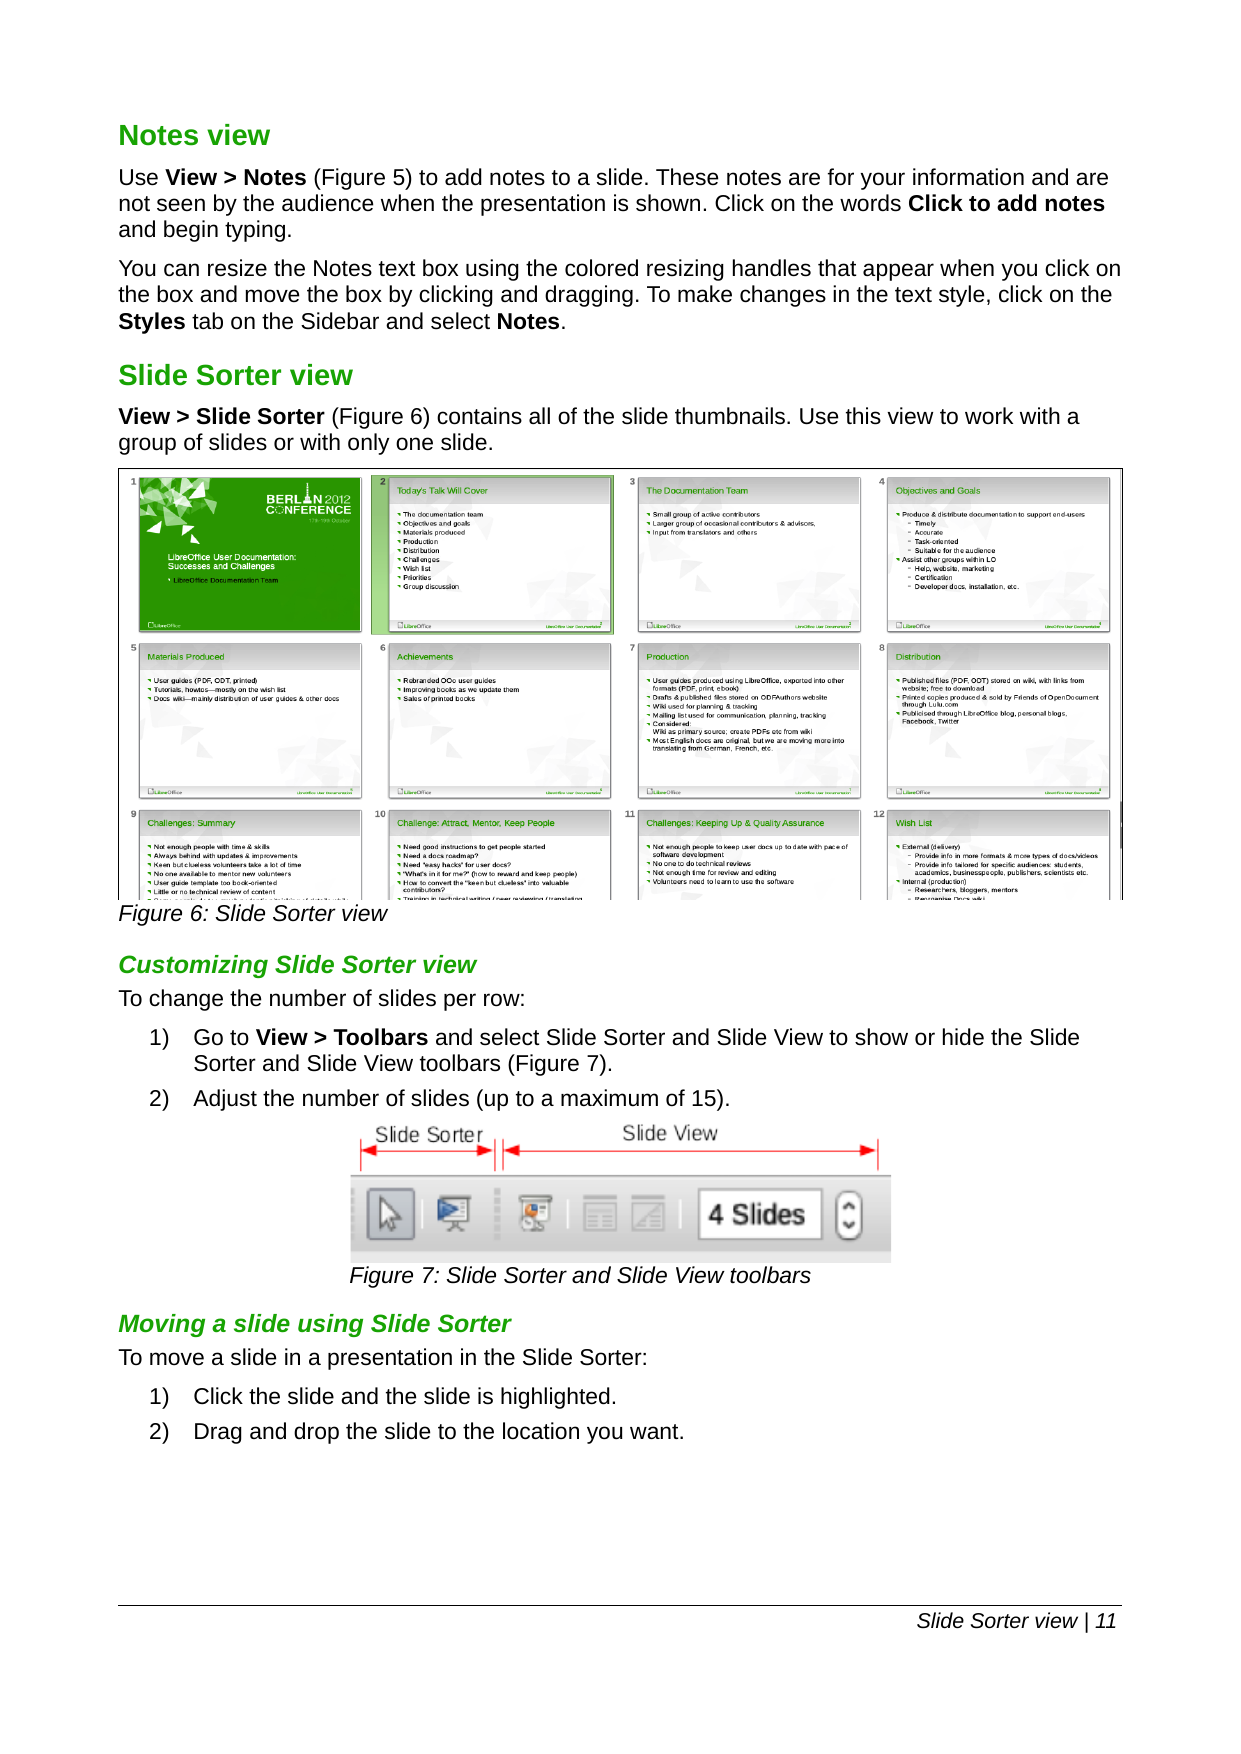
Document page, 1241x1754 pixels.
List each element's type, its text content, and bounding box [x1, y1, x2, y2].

list Click the slide and the slide is highlighted. [169, 1383, 1122, 1409]
text Use View > Notes (Figure 5) to add notes to a slide. These notes are for your information and are not seen by the audience when the presentation is shown. Click on the words Click to add notes and begin typing. [118, 163, 1122, 242]
list To move a slide in a presentation in the Slide Sorter: [118, 1344, 1122, 1371]
picture [349, 1123, 892, 1263]
subtitle Slide Sorter view [118, 358, 1122, 391]
text Figure 6: Slide Sorter view [118, 900, 1122, 926]
text You can resize the Notes text box using the colored resizing handles that appear when you click on the box and move the box by clicking and dragging. To make changes in the text style, click on the Styles tab on the Sidebar and select Notes. [118, 255, 1122, 334]
list Go to View > Toolbars and select Slide Sorter and Slide View to show or hide the Slide Sorter and Slide View toolbars (Figure 7). [169, 1024, 1122, 1077]
subtitle Moving a slide using Slide Sorter [118, 1309, 1122, 1338]
list Adjust the number of slides (up to a maximum of 15). [169, 1085, 1122, 1112]
subtitle Notes view [118, 118, 1122, 152]
text Figure 7: Slide Sorter and Slide View toolbars [349, 1263, 891, 1289]
text View > Slide Sorter (Figure 6) contains all of the slide thumbnails. Use this view to work with a group of slides or with only one slide. [118, 403, 1122, 456]
list To change the number of slides per row: [118, 985, 1122, 1011]
subtitle Customizing Slide Sorter view [118, 950, 1122, 979]
picture [119, 469, 1122, 900]
list Drag and drop the slide to the location you want. [169, 1418, 1122, 1444]
